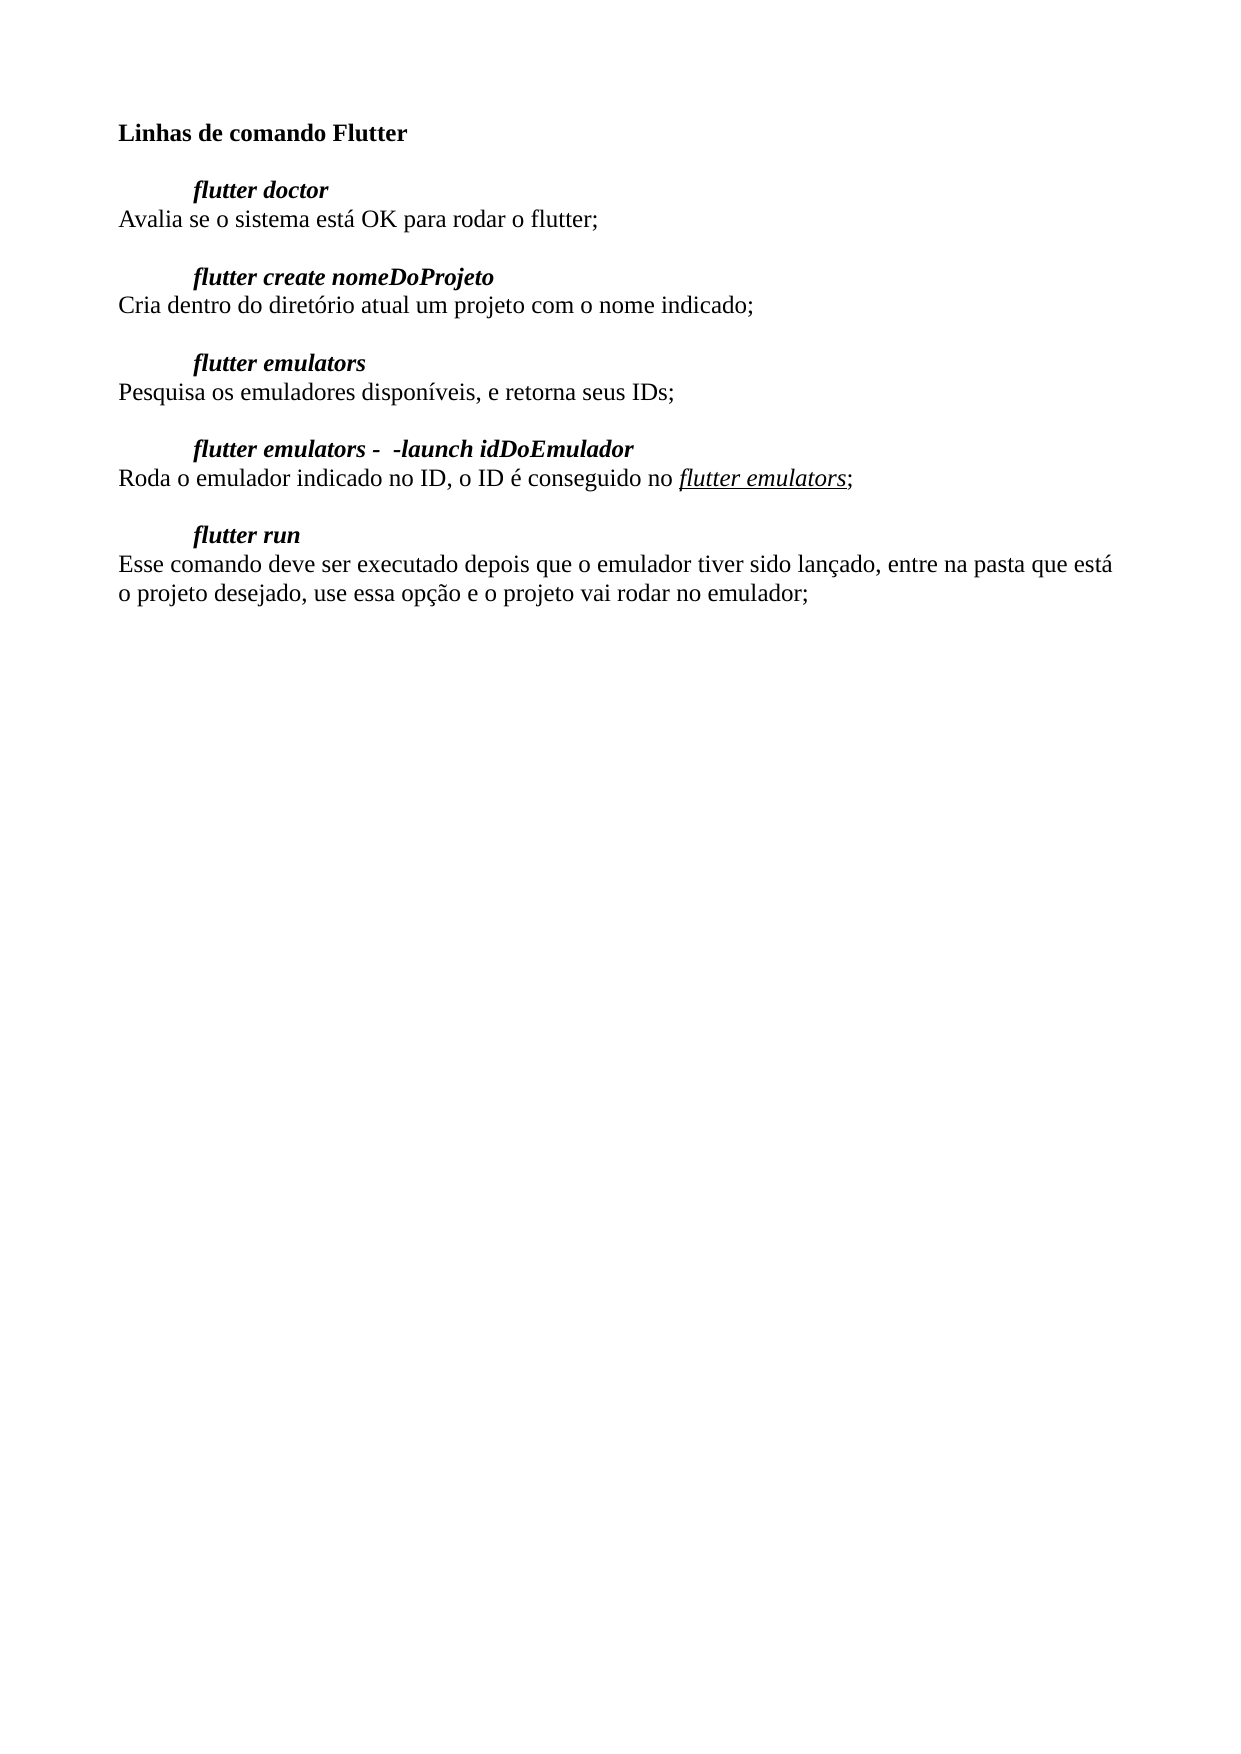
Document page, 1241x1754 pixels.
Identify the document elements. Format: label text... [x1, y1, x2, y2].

text flutter emulators - -launch idDoEmulador [118, 434, 1122, 463]
text Avalia se o sistema está OK para rodar o flutter; [118, 204, 1122, 233]
text flutter emulators [118, 348, 1122, 377]
text flutter run [118, 521, 1122, 549]
text flutter create nomeDoProjeto [118, 262, 1122, 291]
text Esse comando deve ser executado depois que o emulador tiver sido lançado, entre na pasta que está o projeto desejado, use essa opção e o projeto vai rodar no emulador; [118, 549, 1122, 607]
text Cria dentro do diretório atual um projeto com o nome indicado; [118, 291, 1122, 319]
text Linhas de comando Flutter [118, 118, 1122, 147]
text Roda o emulador indicado no ID, o ID é conseguido no flutter emulators; [118, 463, 1122, 492]
text flutter doctor [118, 176, 1122, 204]
text Pesquisa os emuladores disponíveis, e retorna seus IDs; [118, 377, 1122, 406]
